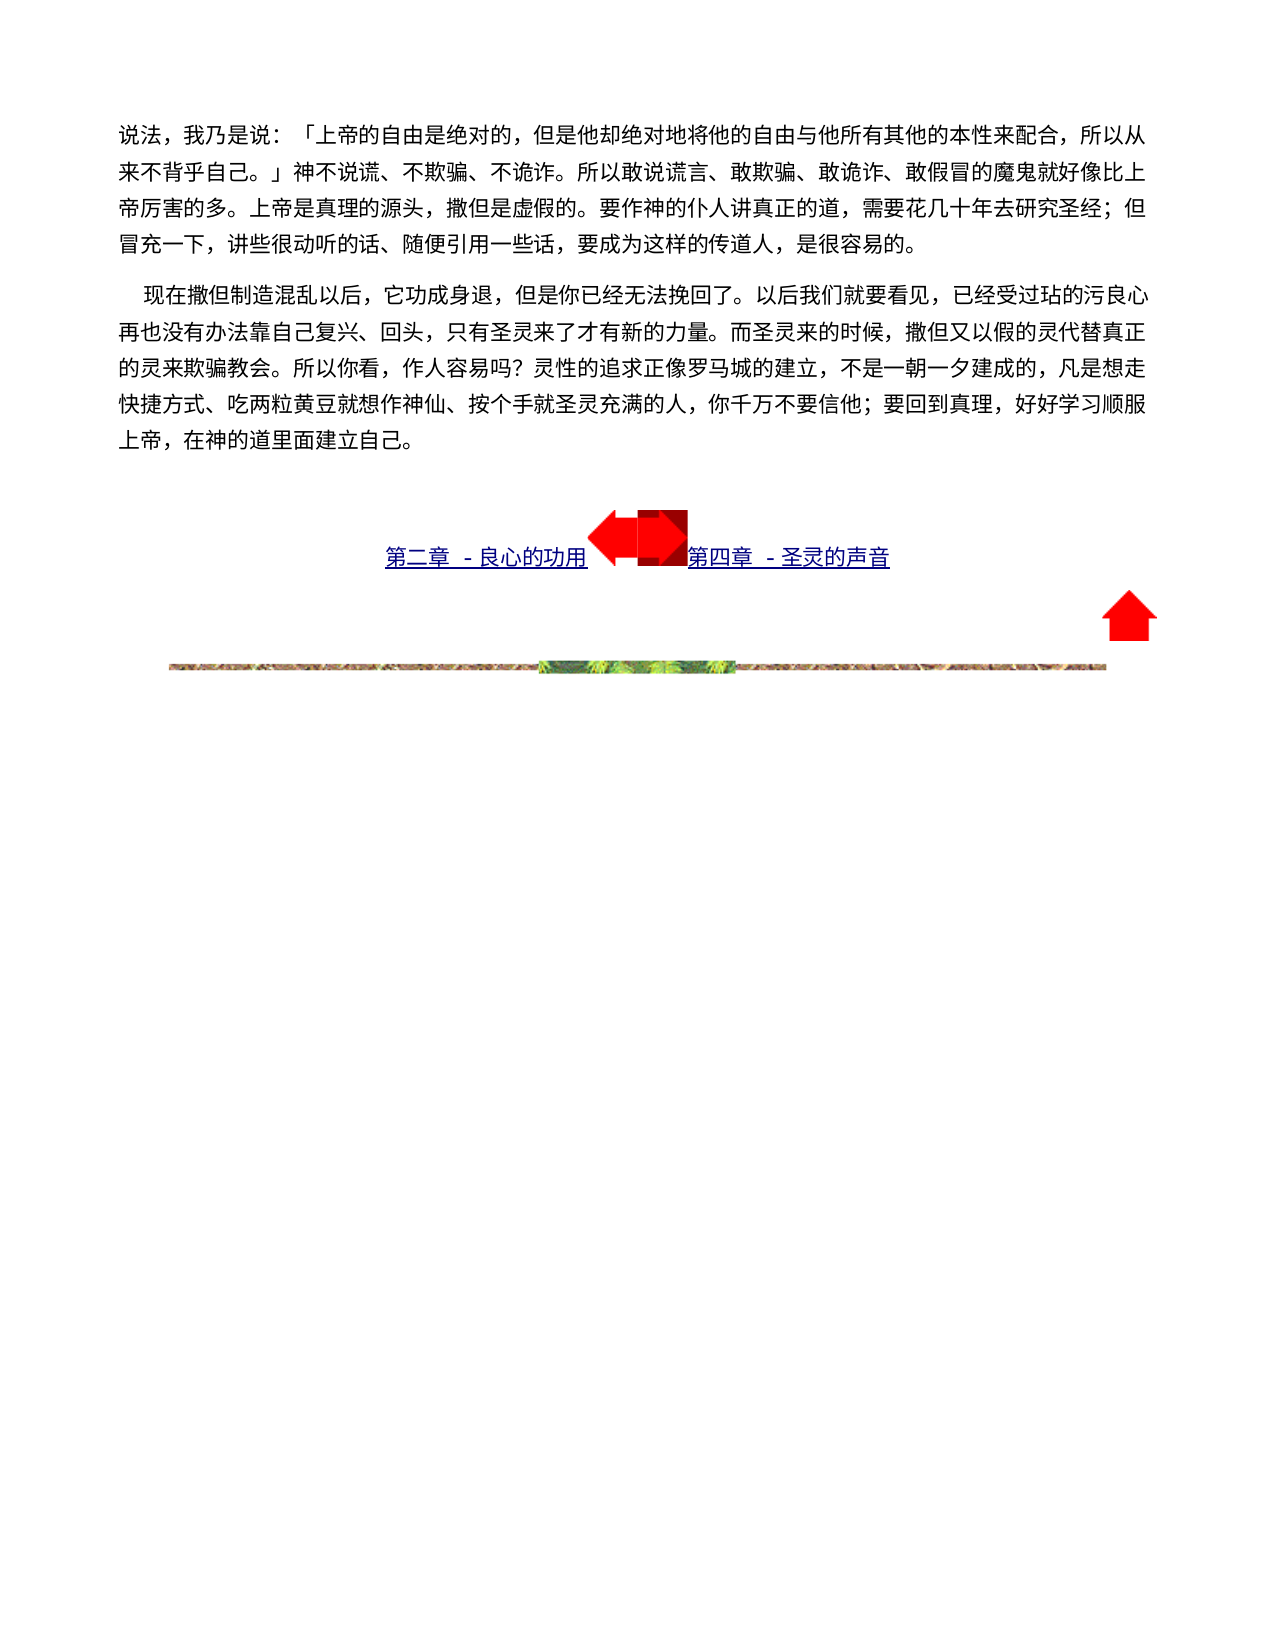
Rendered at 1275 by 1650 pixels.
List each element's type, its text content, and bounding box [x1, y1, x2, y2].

text 现在撒但制造混乱以后，它功成身退，但是你已经无法挽回了。以后我们就要看见，已经受过玷的污良心再也没有办法靠自己复兴、回头，只有圣灵来了才有新的力量。而圣灵来的时候，撒但又以假的灵代替真正的灵来欺骗教会。所以你看，作人容易吗？灵性的追求正像罗马城的建立，不是一朝一夕建成的，凡是想走快捷方式、吃两粒黄豆就想作神仙、按个手就圣灵充满的人，你千万不要信他；要回到真理，好好学习顺服上帝，在神的道里面建立自己。 [118, 278, 1157, 492]
text 第二章 - 良心的功用第四章 - 圣灵的声音 [118, 511, 1157, 572]
picture [1102, 590, 1157, 641]
picture [587, 510, 688, 566]
text 说法，我乃是说：「上帝的自由是绝对的，但是他却绝对地将他的自由与他所有其他的本性来配合，所以从来不背乎自己。」神不说谎、不欺骗、不诡诈。所以敢说谎言、敢欺骗、敢诡诈、敢假冒的魔鬼就好像比上帝厉害的多。上帝是真理的源头，撒但是虚假的。要作神的仆人讲真正的道，需要花几十年去研究圣经；但冒充一下，讲些很动听的话、随便引用一些话，要成为这样的传道人，是很容易的。 [118, 118, 1157, 259]
picture [168, 659, 1107, 676]
